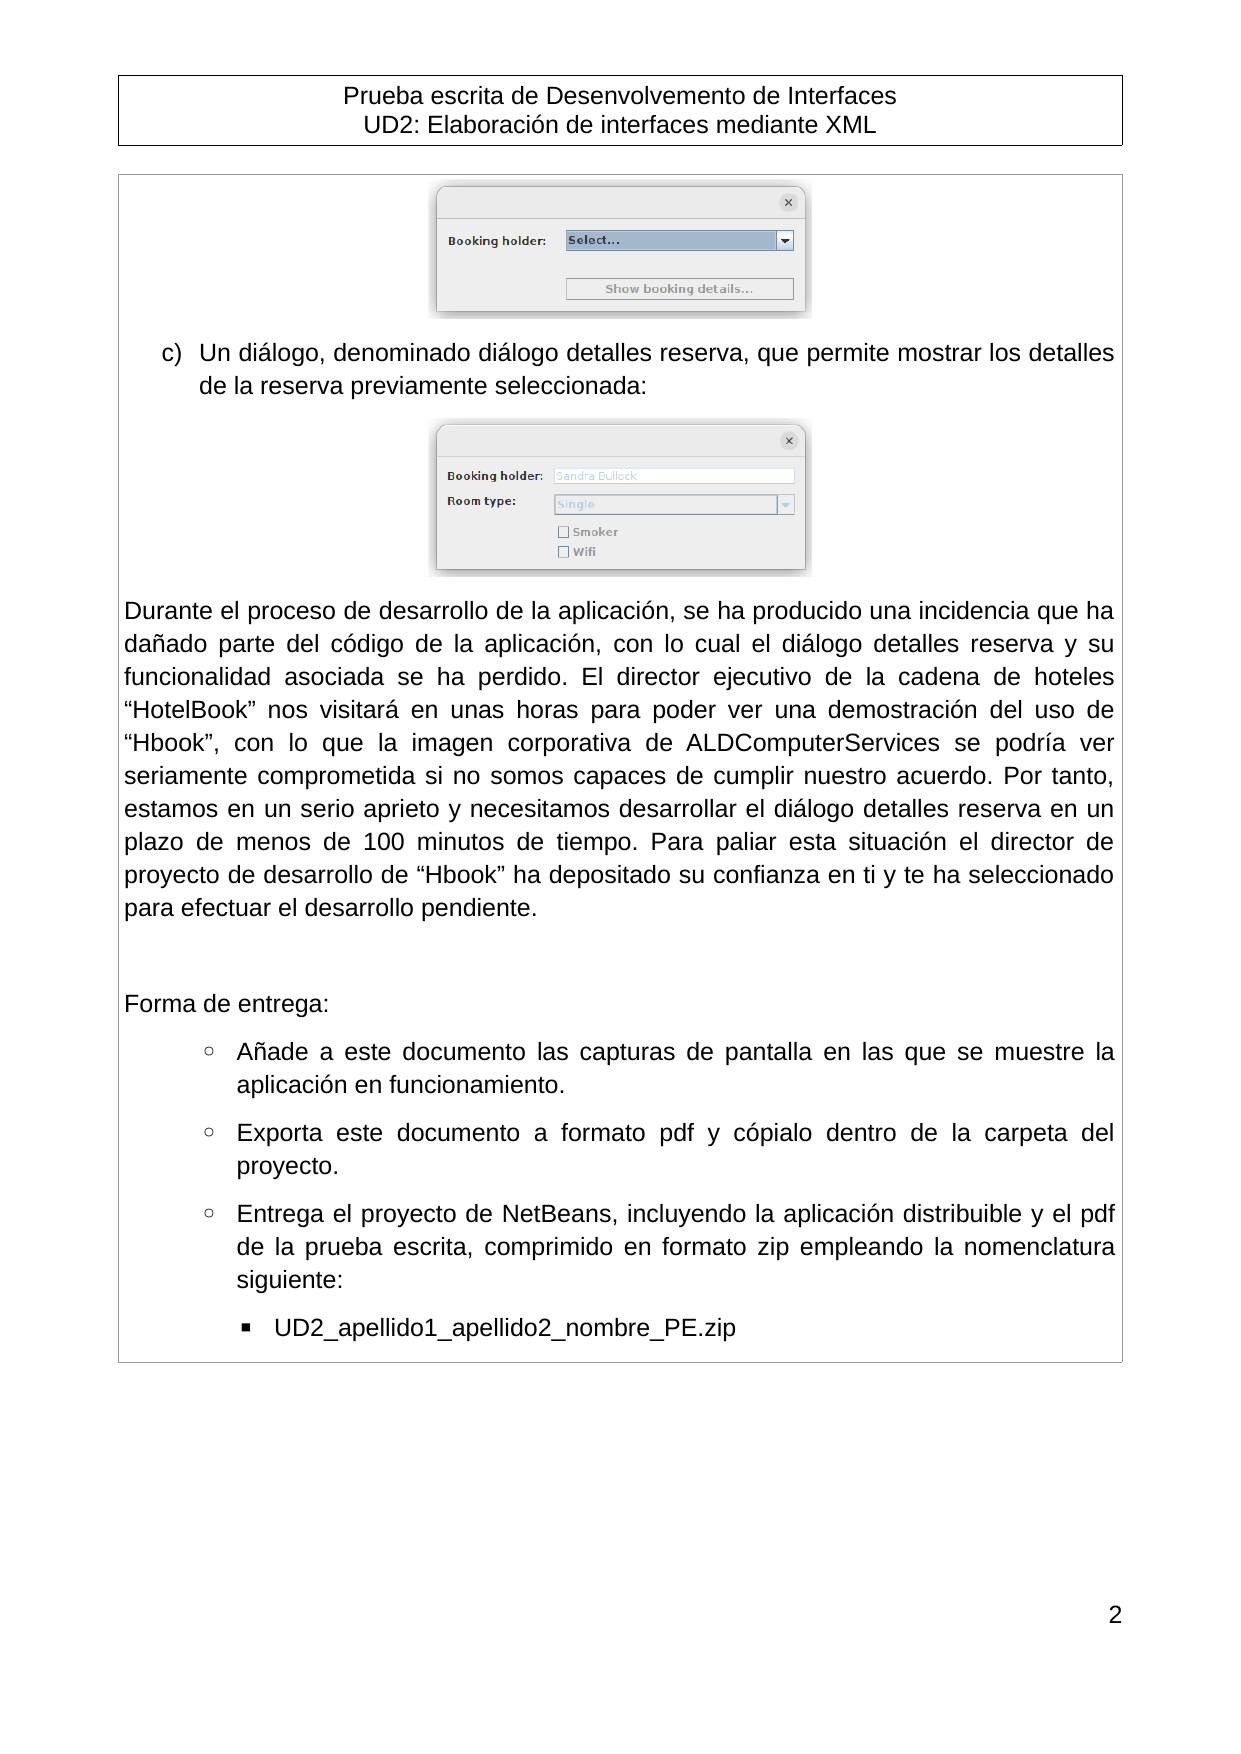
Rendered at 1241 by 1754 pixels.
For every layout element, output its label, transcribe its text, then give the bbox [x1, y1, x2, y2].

picture [428, 418, 813, 577]
picture [428, 179, 813, 319]
table_cell Una ventana principal que permite el acceso a las funcionalidades “Hbook” mediante un menú: Un submenú “Ver…” que muestra un diálogo, denominado diálogo reservas, en el cuál podemos seleccionar una reserva para posteriormente poder mostrar los detalles de la misma: Un diálogo, denominado diálogo detalles reserva, que permite mostrar los detalles de la reserva previamente seleccionada: Durante el proceso de desarrollo de la aplicación, se ha producido una incidencia que ha dañado parte del código de la aplicación, con lo cual el diálogo detalles reserva y su funcionalidad asociada se ha perdido. El director ejecutivo de la cadena de hoteles “HotelBook” nos visitará en unas horas para poder ver una demostración del uso de “Hbook”, con lo que la imagen corporativa de ALDComputerServices se podría ver seriamente comprometida si no somos capaces de cumplir nuestro acuerdo. Por tanto, estamos en un serio aprieto y necesitamos desarrollar el diálogo detalles reserva en un plazo de menos de 100 minutos de tiempo. Para paliar esta situación el director de proyecto de desarrollo de “Hbook” ha depositado su confianza en ti y te ha seleccionado para efectuar el desarrollo pendiente. Forma de entrega: Añade a este documento las capturas de pantalla en las que se muestre la aplicación en funcionamiento. Exporta este documento a formato pdf y cópialo dentro de la carpeta del proyecto. Entrega el proyecto de NetBeans, incluyendo la aplicación distribuible y el pdf de la prueba escrita, comprimido en formato zip empleando la nomenclatura siguiente: UD2_apellido1_apellido2_nombre_PE.zip [119, 175, 1122, 1362]
